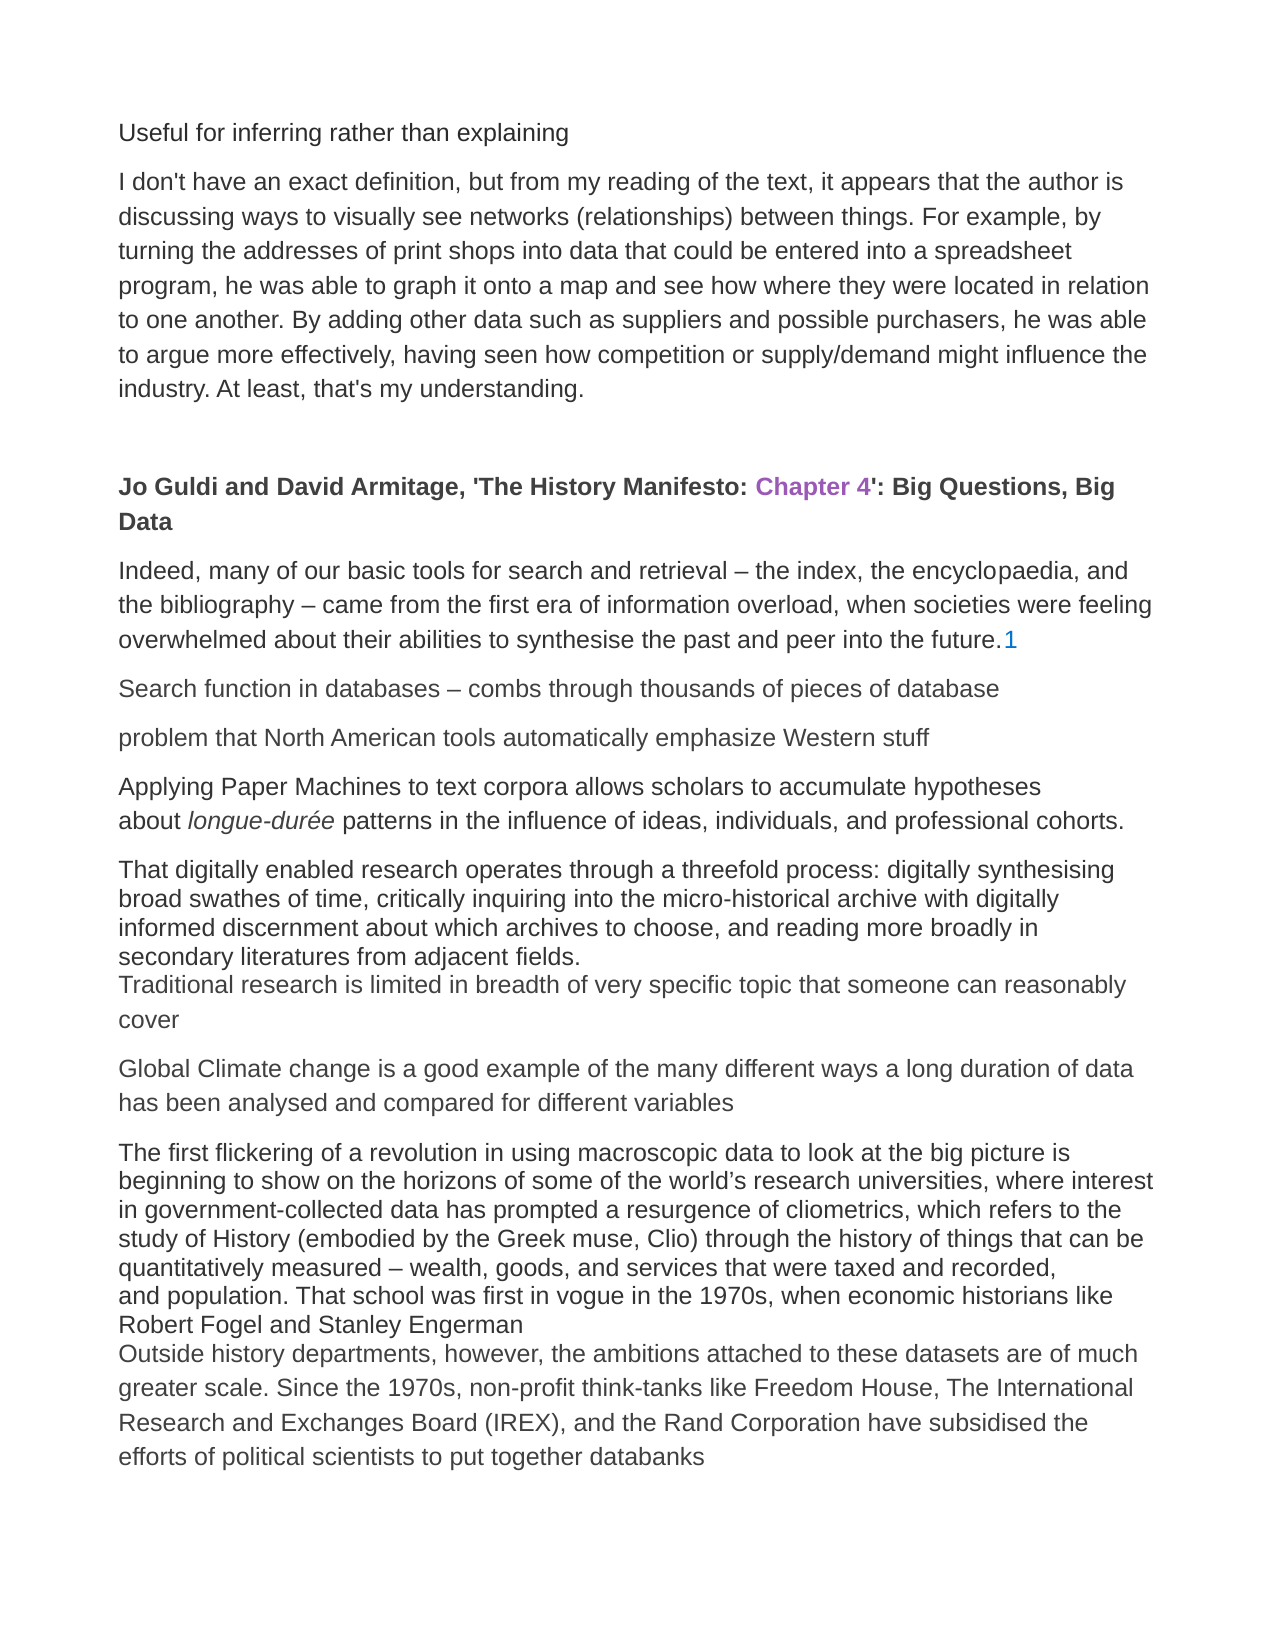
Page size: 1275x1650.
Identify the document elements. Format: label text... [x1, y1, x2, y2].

text Useful for inferring rather than explaining [118, 118, 1157, 147]
text Global Climate change is a good example of the many different ways a long duration of data has been analysed and compared for different variables [118, 1054, 1157, 1117]
text Applying Paper Machines to text corpora allows scholars to accumulate hypotheses about longue-durée patterns in the influence of ideas, individuals, and professional cohorts. [118, 772, 1157, 835]
text Jo Guldi and David Armitage, 'The History Manifesto: Chapter 4': Big Questions, Big Data [118, 472, 1157, 535]
text Search function in databases – combs through thousands of pieces of database [118, 674, 1157, 702]
text Traditional research is limited in breadth of very specific topic that someone can reasonably cover [118, 970, 1157, 1034]
text That digitally enabled research operates through a threefold process: digitally synthesising broad swathes of time, critically inquiring into the micro-historical archive with digitally informed discernment about which archives to choose, and reading more broadly in secondary literatures from adjacent fields. [118, 855, 1157, 970]
text I don't have an exact definition, but from my reading of the text, it appears that the author is discussing ways to visually see networks (relationships) between things. For example, by turning the addresses of print shops into data that could be entered into a spreadsheet program, he was able to graph it onto a map and see how where they were located in relation to one another. By adding other data such as suppliers and possible purchasers, he was able to argue more effectively, having seen how competition or supply/demand might influence the industry. At least, that's my understanding. [118, 167, 1157, 403]
text The first flickering of a revolution in using macroscopic data to look at the big picture is beginning to show on the horizons of some of the world’s research universities, where interest in government-collected data has prompted a resurgence of cliometrics, which refers to the study of History (embodied by the Greek muse, Clio) through the history of things that can be quantitatively measured – wealth, goods, and services that were taxed and recorded, and population. That school was first in vogue in the 1970s, when economic historians like Robert Fogel and Stanley Engerman [118, 1137, 1157, 1339]
text Outside history departments, however, the ambitions attached to these datasets are of much greater scale. Since the 1970s, non-profit think-tanks like Freedom House, The International Research and Exchanges Board (IREX), and the Rand Corporation have subsidised the efforts of political scientists to put together databanks [118, 1339, 1157, 1471]
text problem that North American tools automatically emphasize Western stuff [118, 723, 1157, 752]
text Indeed, many of our basic tools for search and retrieval – the index, the encyclopaedia, and the bibliography – came from the first era of information overload, when societies were feeling overwhelmed about their abilities to synthesise the past and peer into the future.1 [118, 556, 1157, 653]
